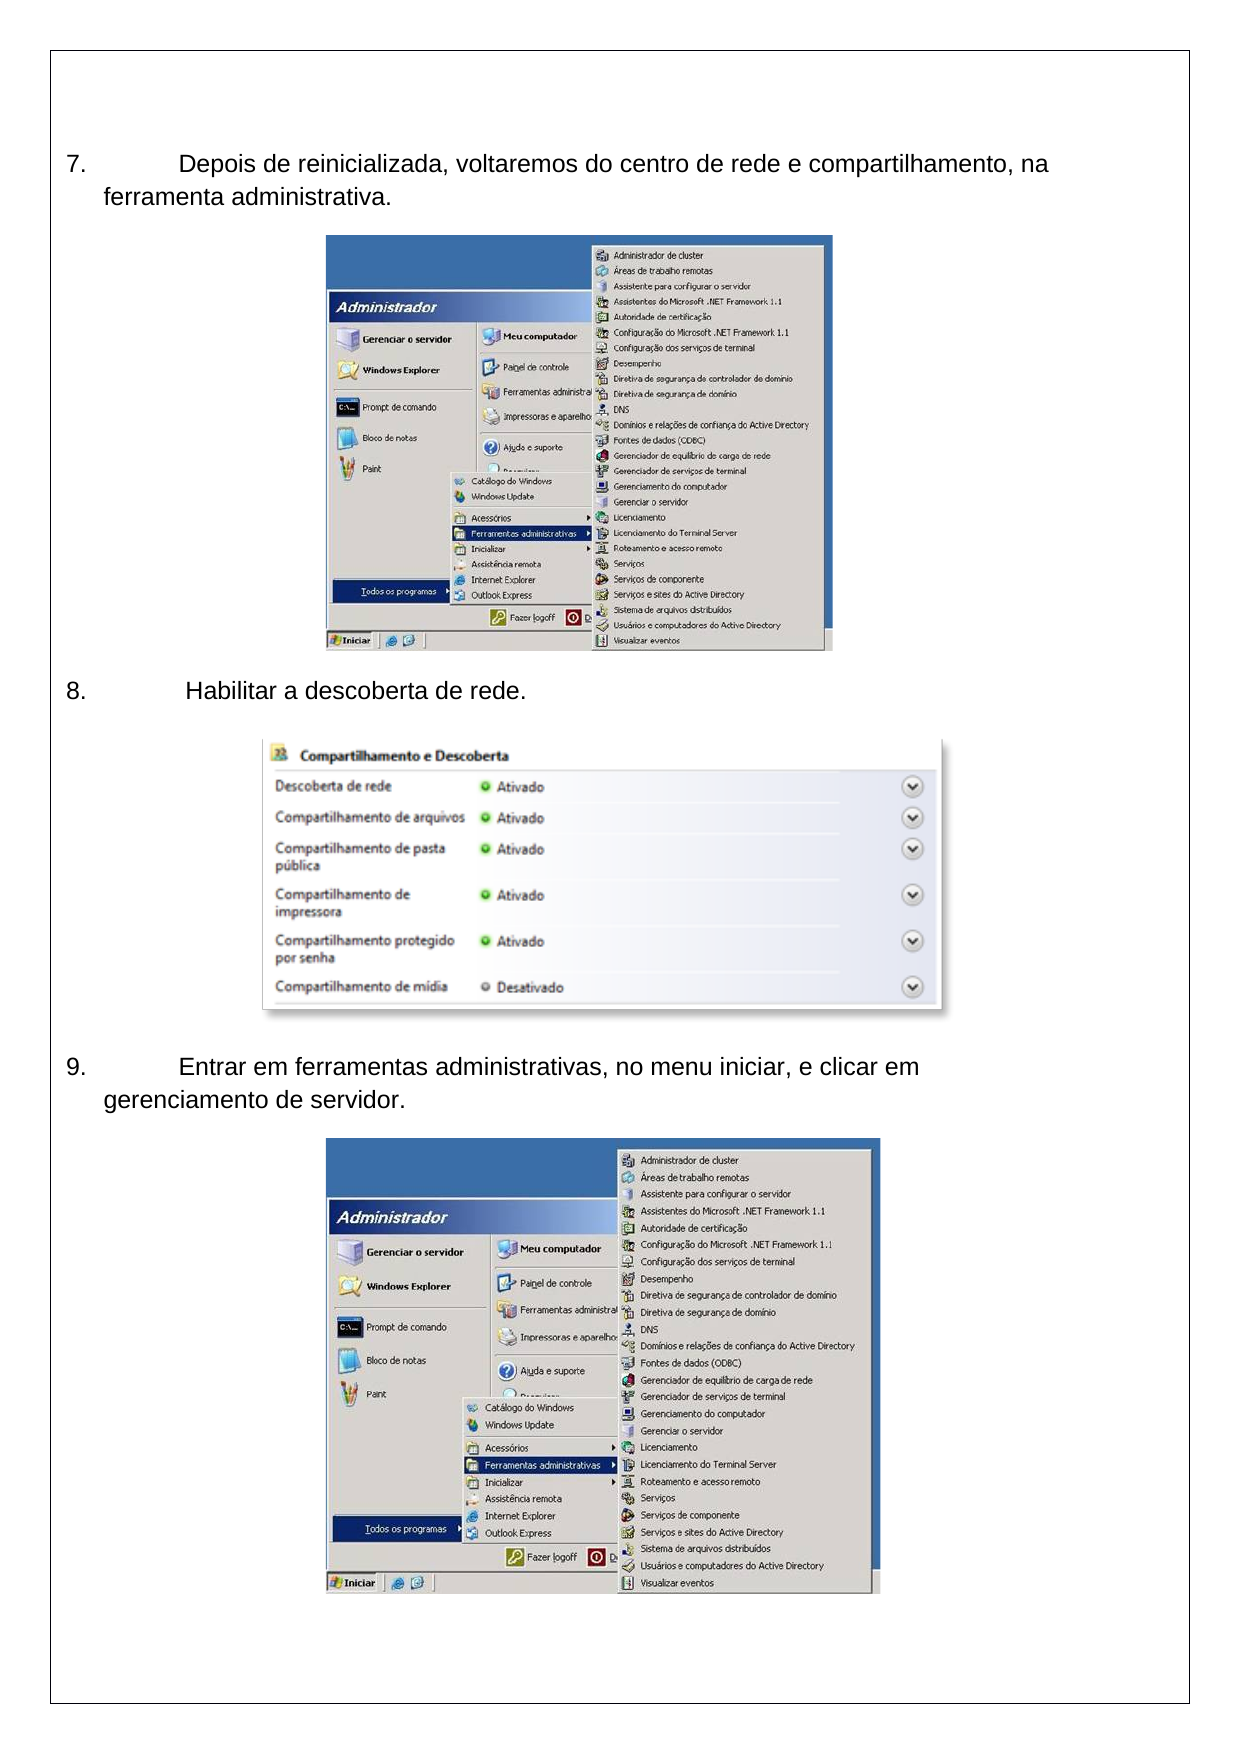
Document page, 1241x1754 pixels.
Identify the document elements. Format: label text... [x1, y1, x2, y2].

picture [325, 235, 833, 651]
list Depois de reinicializada, voltaremos do centro de rede e compartilhamento, na ferramenta administrativa. [66, 149, 1062, 210]
list Entrar em ferramentas administrativas, no menu iniciar, e clicar em gerenciamento de servidor. [66, 1052, 1062, 1113]
picture [325, 1138, 881, 1594]
picture [252, 730, 955, 1027]
list Habilitar a descoberta de rede. [66, 676, 1062, 705]
